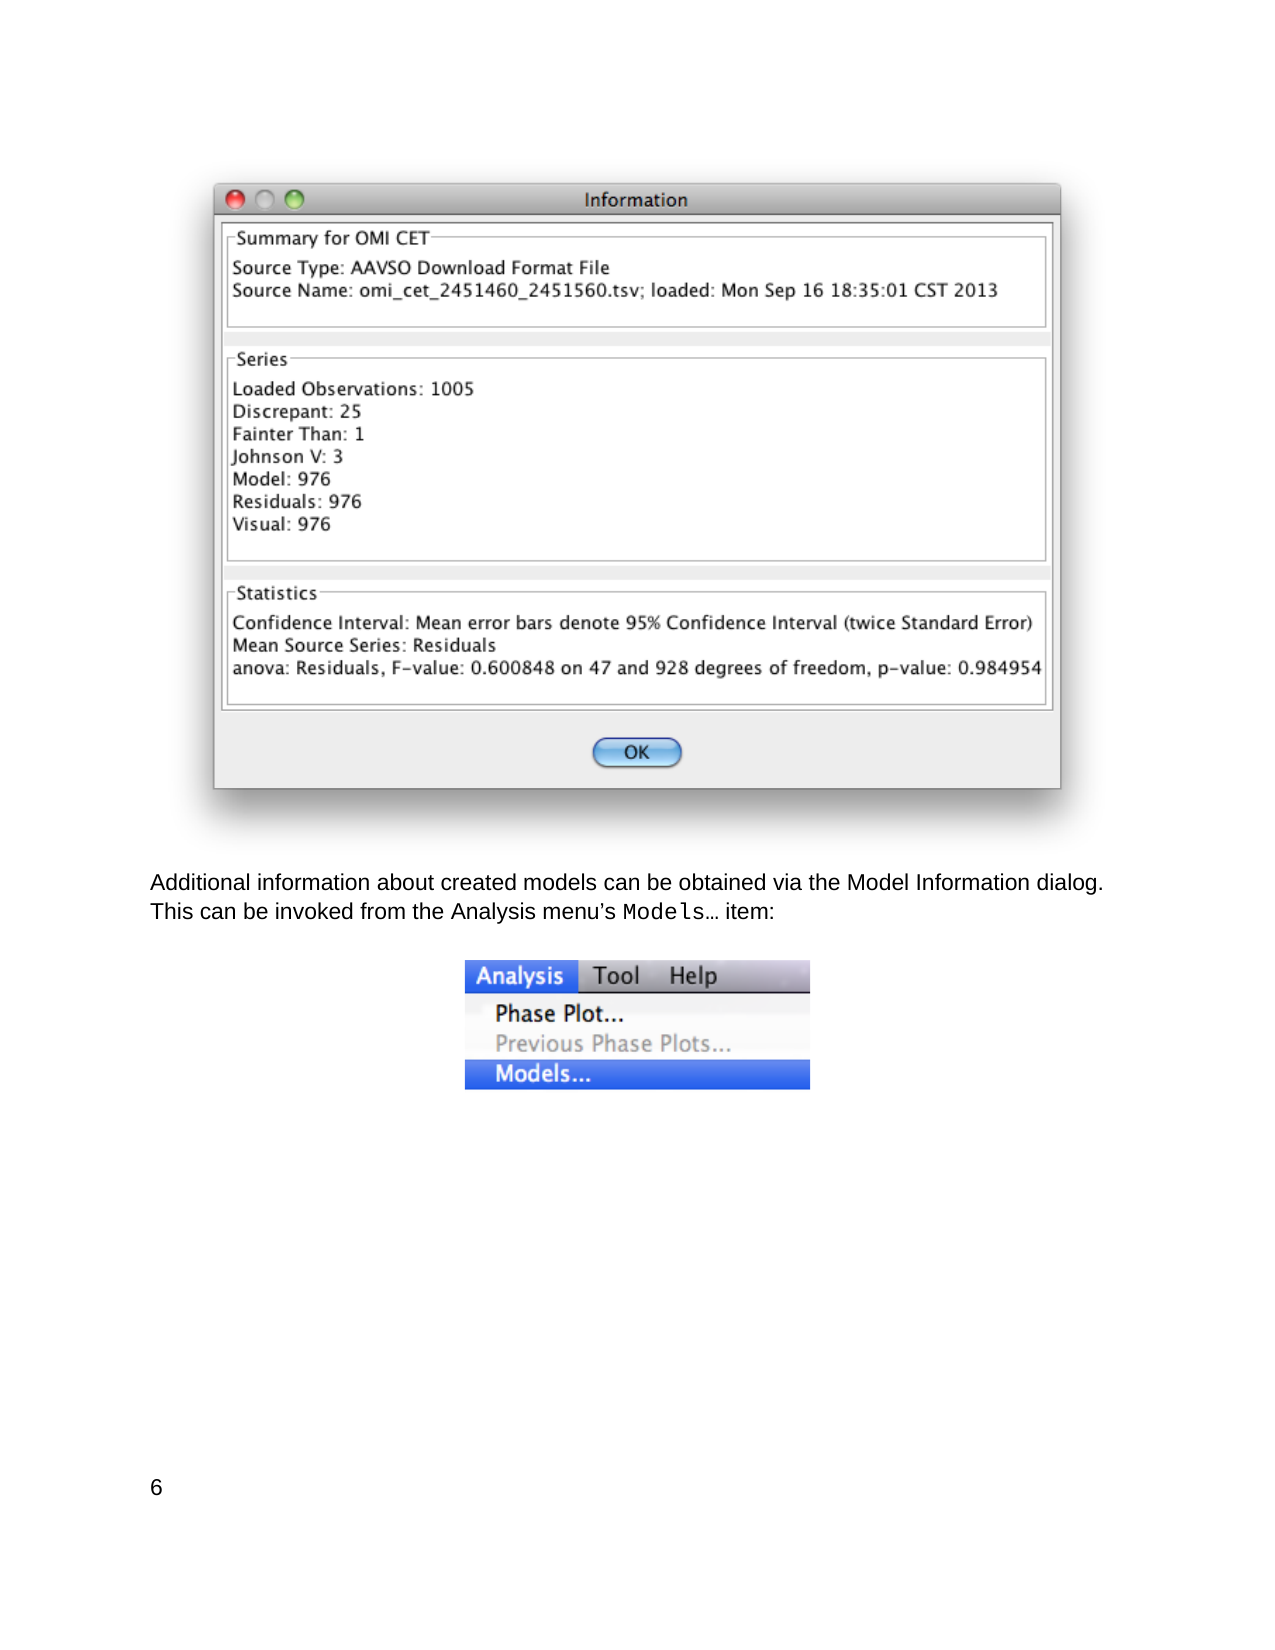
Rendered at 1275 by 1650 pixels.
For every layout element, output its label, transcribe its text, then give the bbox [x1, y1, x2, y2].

picture [158, 150, 1117, 866]
picture [464, 960, 811, 1093]
text Additional information about created models can be obtained via the Model Information dialog. This can be invoked from the Analysis menu’s Models… item: [150, 869, 1125, 926]
